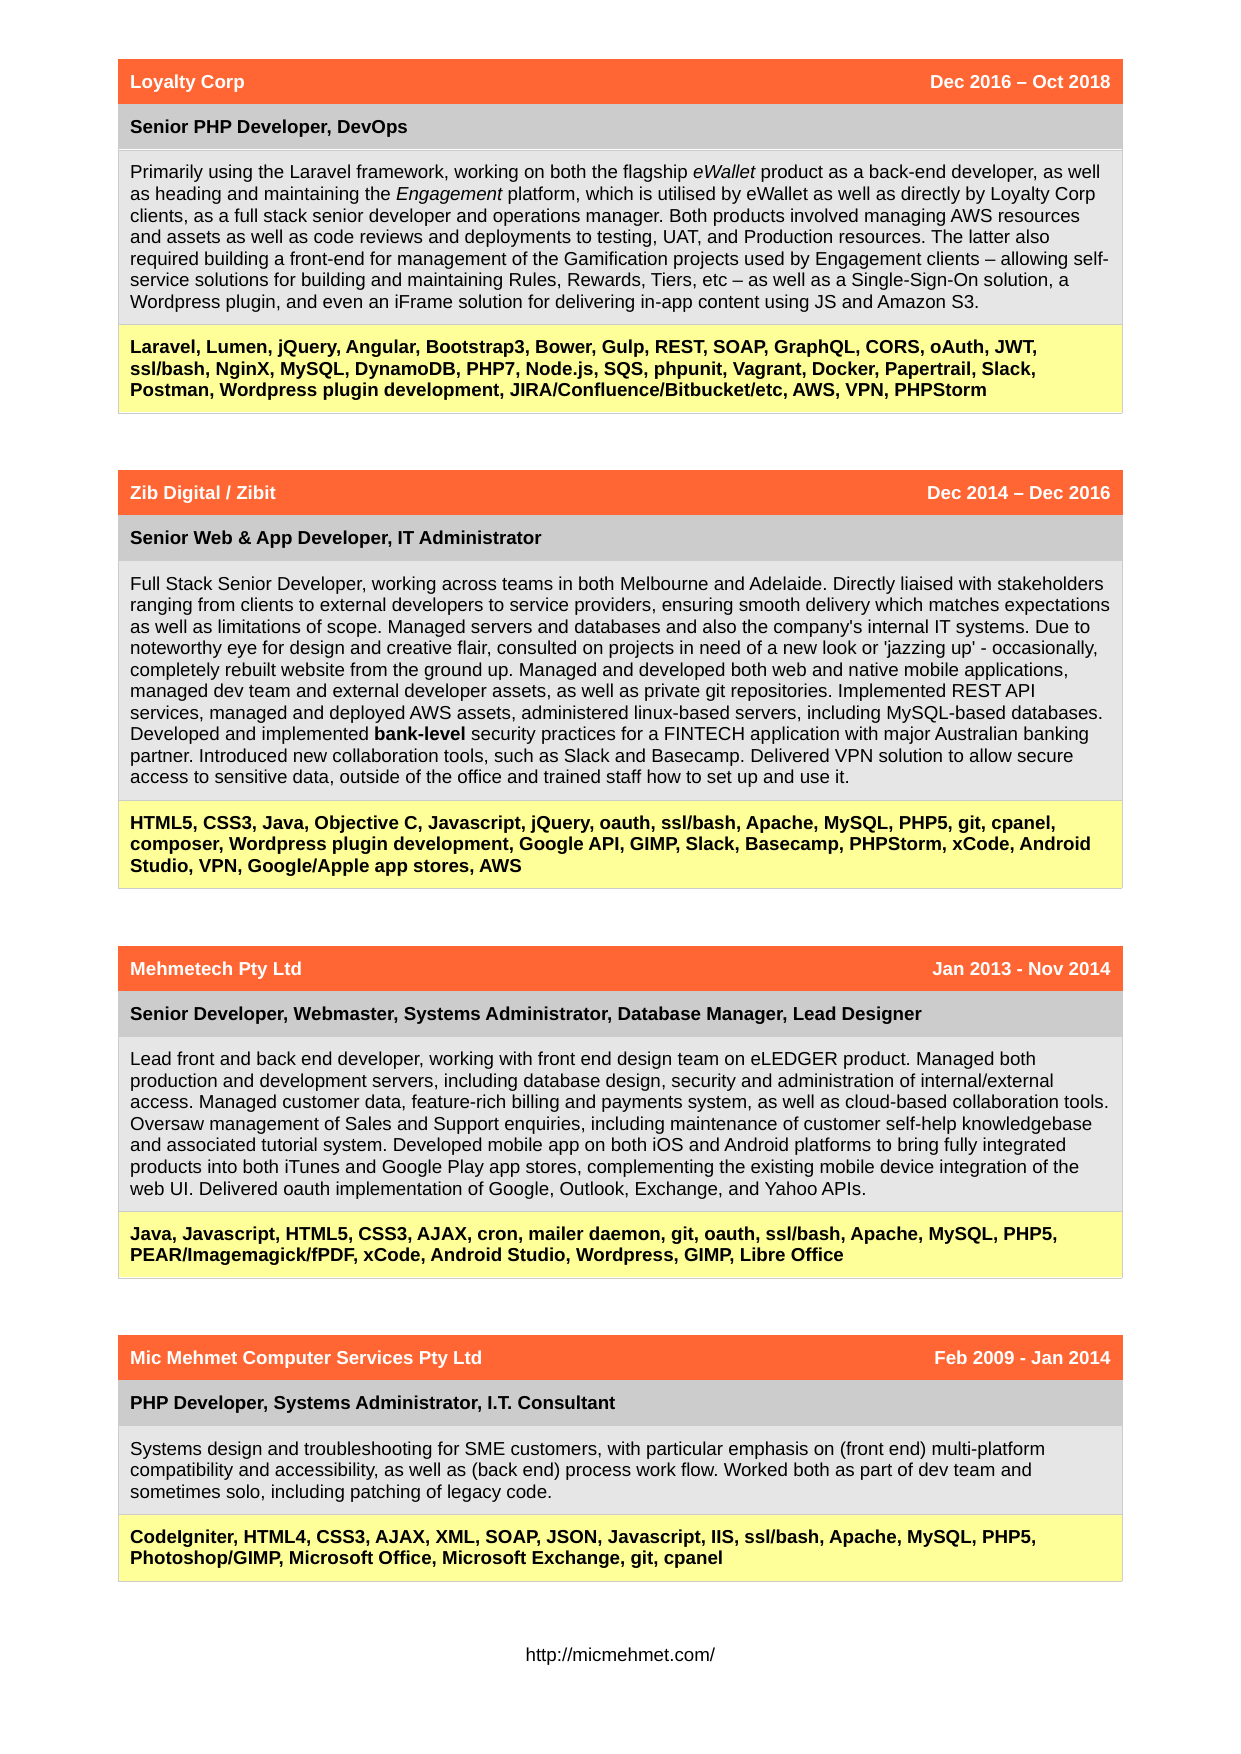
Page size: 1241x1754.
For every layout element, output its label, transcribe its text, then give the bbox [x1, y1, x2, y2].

table_header Zib Digital / Zibit [119, 471, 620, 515]
table_cell HTML5, CSS3, Java, Objective C, Javascript, jQuery, oauth, ssl/bash, Apache, MySQL, PHP5, git, cpanel, composer, Wordpress plugin development, Google API, GIMP, Slack, Basecamp, PHPStorm, xCode, Android Studio, VPN, Google/Apple app stores, AWS [119, 801, 1122, 888]
table_header Dec 2016 – Oct 2018 [620, 60, 1122, 104]
table_cell Senior Web & App Developer, IT Administrator [119, 516, 1122, 560]
table_cell Senior Developer, Webmaster, Systems Administrator, Database Manager, Lead Designer [119, 992, 1122, 1036]
table_header Jan 2013 - Nov 2014 [620, 947, 1122, 991]
table_cell Laravel, Lumen, jQuery, Angular, Bootstrap3, Bower, Gulp, REST, SOAP, GraphQL, CORS, oAuth, JWT, ssl/bash, NginX, MySQL, DynamoDB, PHP7, Node.js, SQS, phpunit, Vagrant, Docker, Papertrail, Slack, Postman, Wordpress plugin development, JIRA/Confluence/Bitbucket/etc, AWS, VPN, PHPStorm [119, 325, 1122, 412]
table_cell Java, Javascript, HTML5, CSS3, AJAX, cron, mailer daemon, git, oauth, ssl/bash, Apache, MySQL, PHP5, PEAR/Imagemagick/fPDF, xCode, Android Studio, Wordpress, GIMP, Libre Office [119, 1212, 1122, 1277]
table_cell Primarily using the Laravel framework, working on both the flagship eWallet product as a back-end developer, as well as heading and maintaining the Engagement platform, which is utilised by eWallet as well as directly by Loyalty Corp clients, as a full stack senior developer and operations manager. Both products involved managing AWS resources and assets as well as code reviews and deployments to testing, UAT, and Production resources. The latter also required building a front-end for management of the Gamification projects used by Engagement clients – allowing self-service solutions for building and maintaining Rules, Rewards, Tiers, etc – as well as a Single-Sign-On solution, a Wordpress plugin, and even an iFrame solution for delivering in-app content using JS and Amazon S3. [119, 151, 1122, 324]
table_cell Systems design and troubleshooting for SME customers, with particular emphasis on (front end) multi-platform compatibility and accessibility, as well as (back end) process work flow. Worked both as part of dev team and sometimes solo, including patching of legacy code. [119, 1426, 1122, 1514]
table_header Loyalty Corp [119, 60, 620, 104]
table_cell PHP Developer, Systems Administrator, I.T. Consultant [119, 1381, 1122, 1425]
table_header Mehmetech Pty Ltd [119, 947, 620, 991]
table_header Dec 2014 – Dec 2016 [620, 471, 1122, 515]
table_cell CodeIgniter, HTML4, CSS3, AJAX, XML, SOAP, JSON, Javascript, IIS, ssl/bash, Apache, MySQL, PHP5, Photoshop/GIMP, Microsoft Office, Microsoft Exchange, git, cpanel [119, 1515, 1122, 1581]
table_cell Senior PHP Developer, DevOps [119, 105, 1122, 149]
table_header Mic Mehmet Computer Services Pty Ltd [119, 1336, 620, 1380]
table_header Feb 2009 - Jan 2014 [620, 1336, 1122, 1380]
table_cell Full Stack Senior Developer, working across teams in both Melbourne and Adelaide. Directly liaised with stakeholders ranging from clients to external developers to service providers, ensuring smooth delivery which matches expectations as well as limitations of scope. Managed servers and databases and also the company's internal IT systems. Due to noteworthy eye for design and creative flair, consulted on projects in need of a new look or 'jazzing up' - occasionally, completely rebuilt website from the ground up. Managed and developed both web and native mobile applications, managed dev team and external developer assets, as well as private git repositories. Implemented REST API services, managed and deployed AWS assets, administered linux-based servers, including MySQL-based databases. Developed and implemented bank-level security practices for a FINTECH application with major Australian banking partner. Introduced new collaboration tools, such as Slack and Basecamp. Delivered VPN solution to allow secure access to sensitive data, outside of the office and trained staff how to set up and use it. [119, 561, 1122, 800]
table_cell Lead front and back end developer, working with front end design team on eLEDGER product. Managed both production and development servers, including database design, security and administration of internal/external access. Managed customer data, feature-rich billing and payments system, as well as cloud-based collaboration tools. Oversaw management of Sales and Support enquiries, including maintenance of customer self-help knowledgebase and associated tutorial system. Developed mobile app on both iOS and Android platforms to bring fully integrated products into both iTunes and Google Play app stores, complementing the existing mobile device integration of the web UI. Delivered oauth implementation of Google, Outlook, Exchange, and Yahoo APIs. [119, 1037, 1122, 1211]
